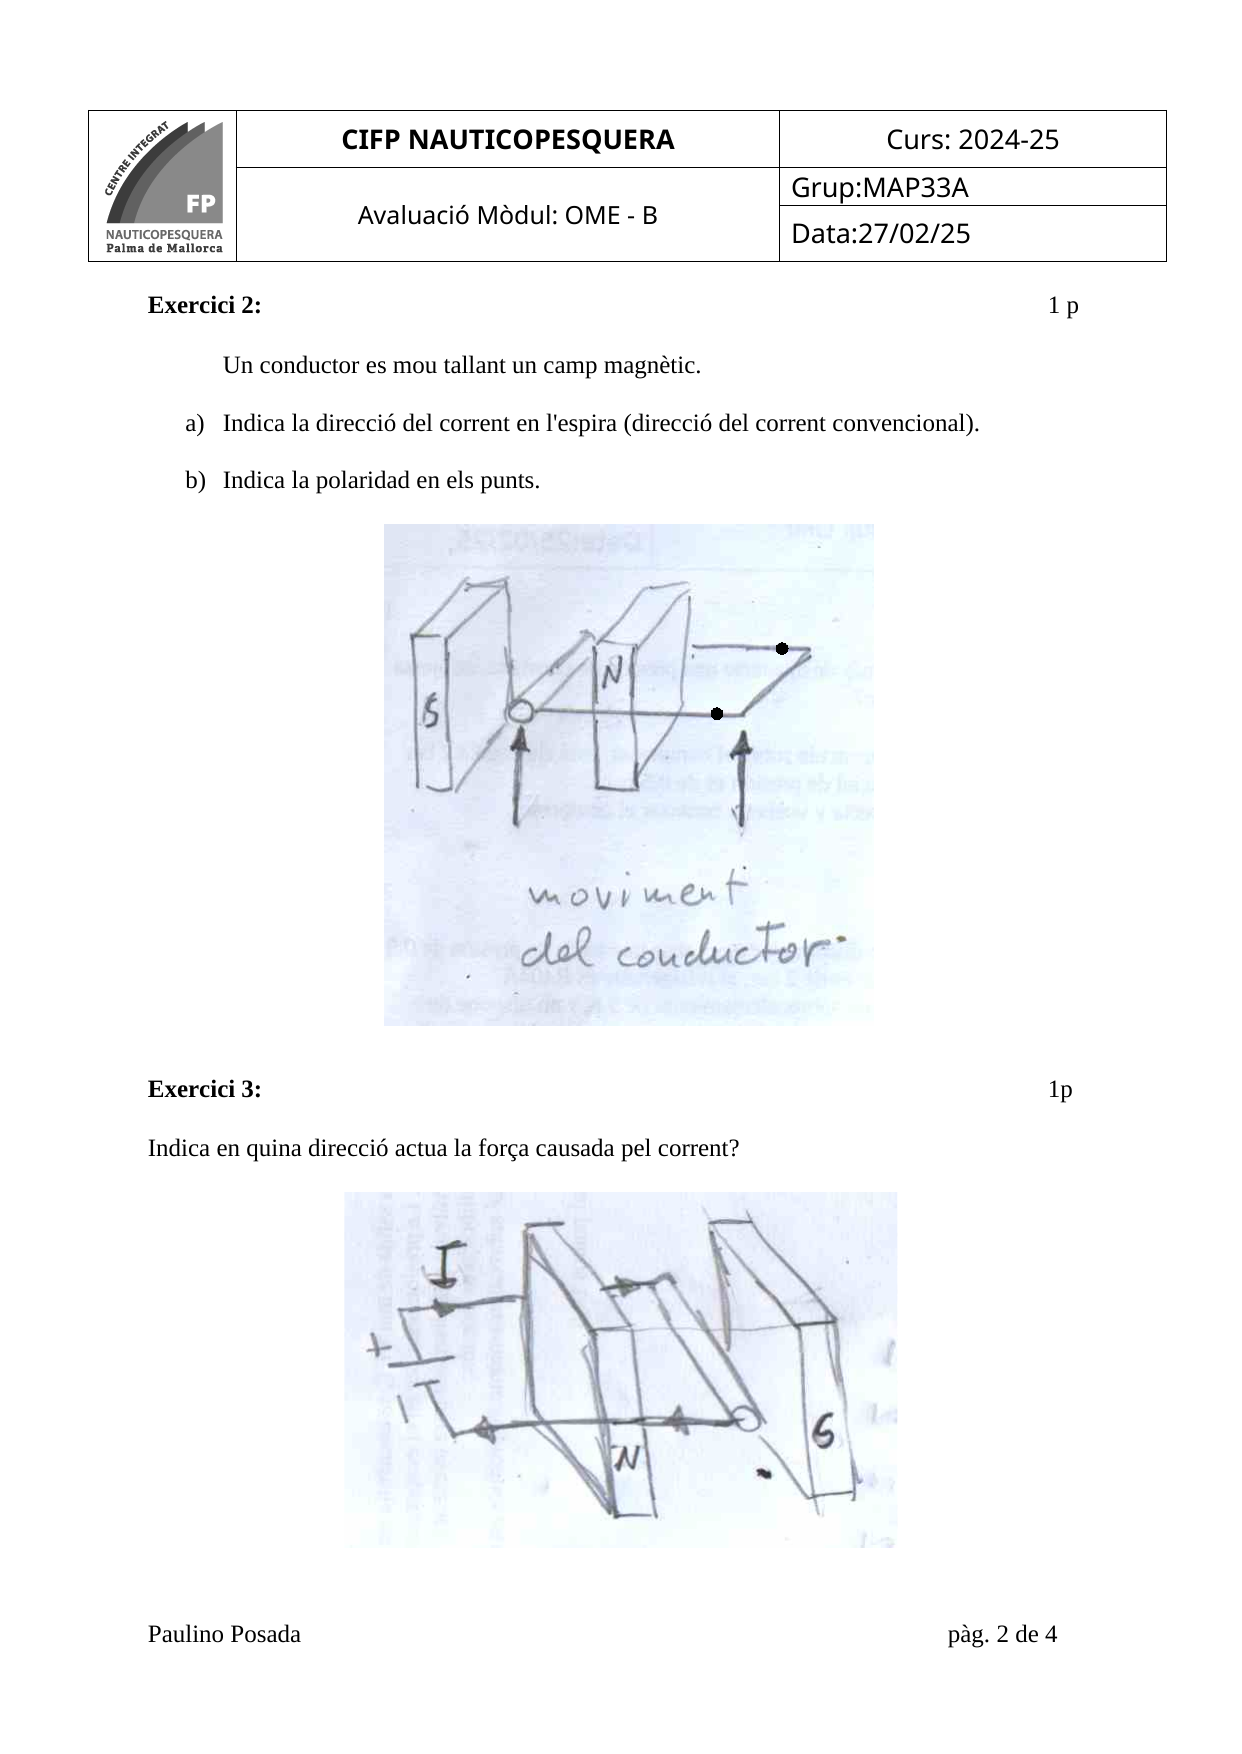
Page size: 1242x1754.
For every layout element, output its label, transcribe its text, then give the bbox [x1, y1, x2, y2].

text Exercici 2: 1 p [148, 290, 1094, 319]
list Un conductor es mou tallant un camp magnètic. [185, 350, 1094, 379]
list Indica la polaridad en els punts. [185, 465, 1094, 494]
picture [344, 1192, 898, 1548]
picture [100, 111, 229, 260]
picture [384, 524, 874, 1026]
text Indica en quina direcció actua la força causada pel corrent? [148, 1133, 1094, 1162]
list Indica la direcció del corrent en l'espira (direcció del corrent convencional). [185, 408, 1094, 437]
text Exercici 3: 1p [148, 1074, 1094, 1103]
